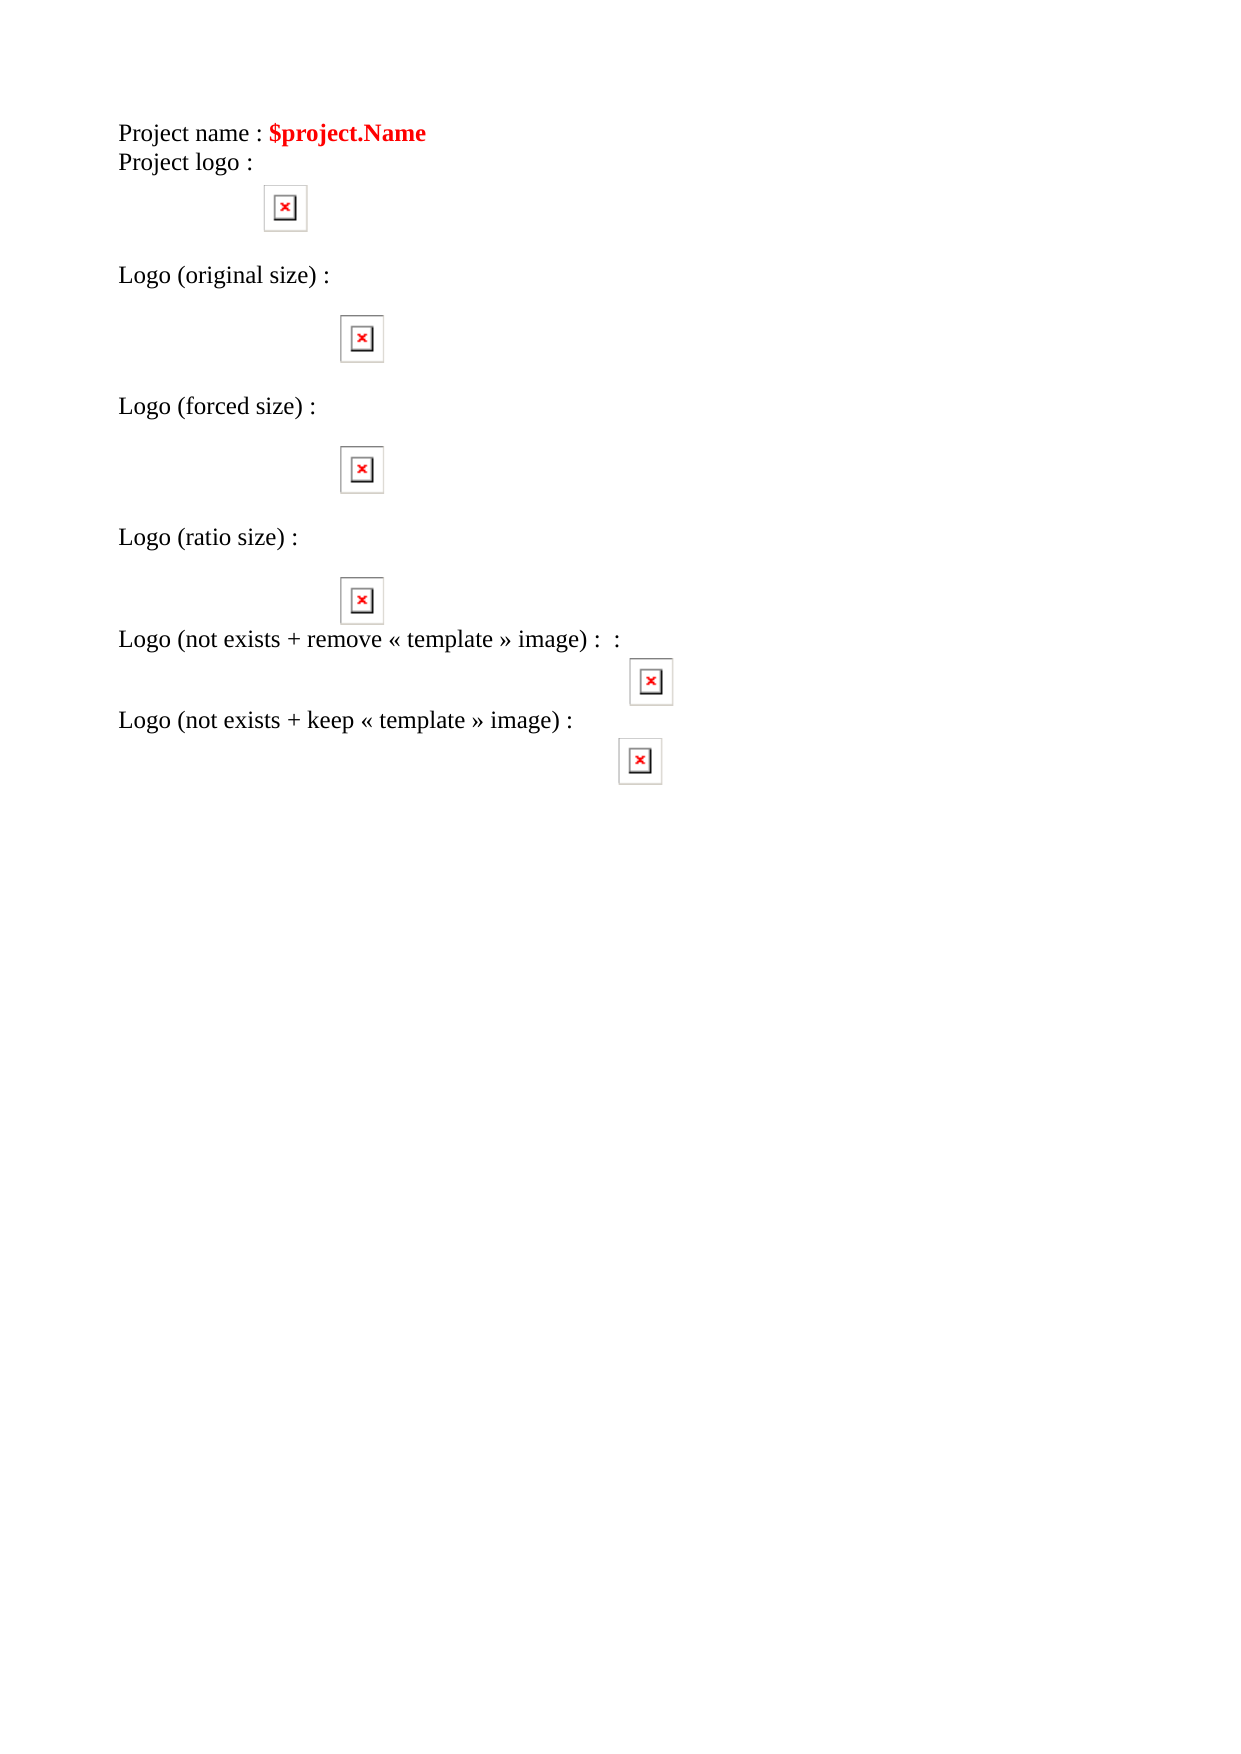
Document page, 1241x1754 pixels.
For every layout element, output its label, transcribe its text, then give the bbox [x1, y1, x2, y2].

text Logo (original size) : [118, 261, 1122, 289]
picture [629, 658, 674, 706]
picture [340, 315, 385, 363]
text Logo (not exists + remove « template » image) : : [118, 551, 1122, 653]
text Logo (not exists + keep « template » image) : [118, 653, 1122, 734]
picture [340, 446, 385, 494]
text Logo (ratio size) : [118, 522, 1122, 551]
picture [263, 185, 308, 232]
text Project name : $project.Name [118, 118, 1122, 147]
text Logo (forced size) : [118, 391, 1122, 420]
picture [340, 577, 385, 625]
picture [618, 738, 663, 785]
text Project logo : [118, 147, 1122, 176]
